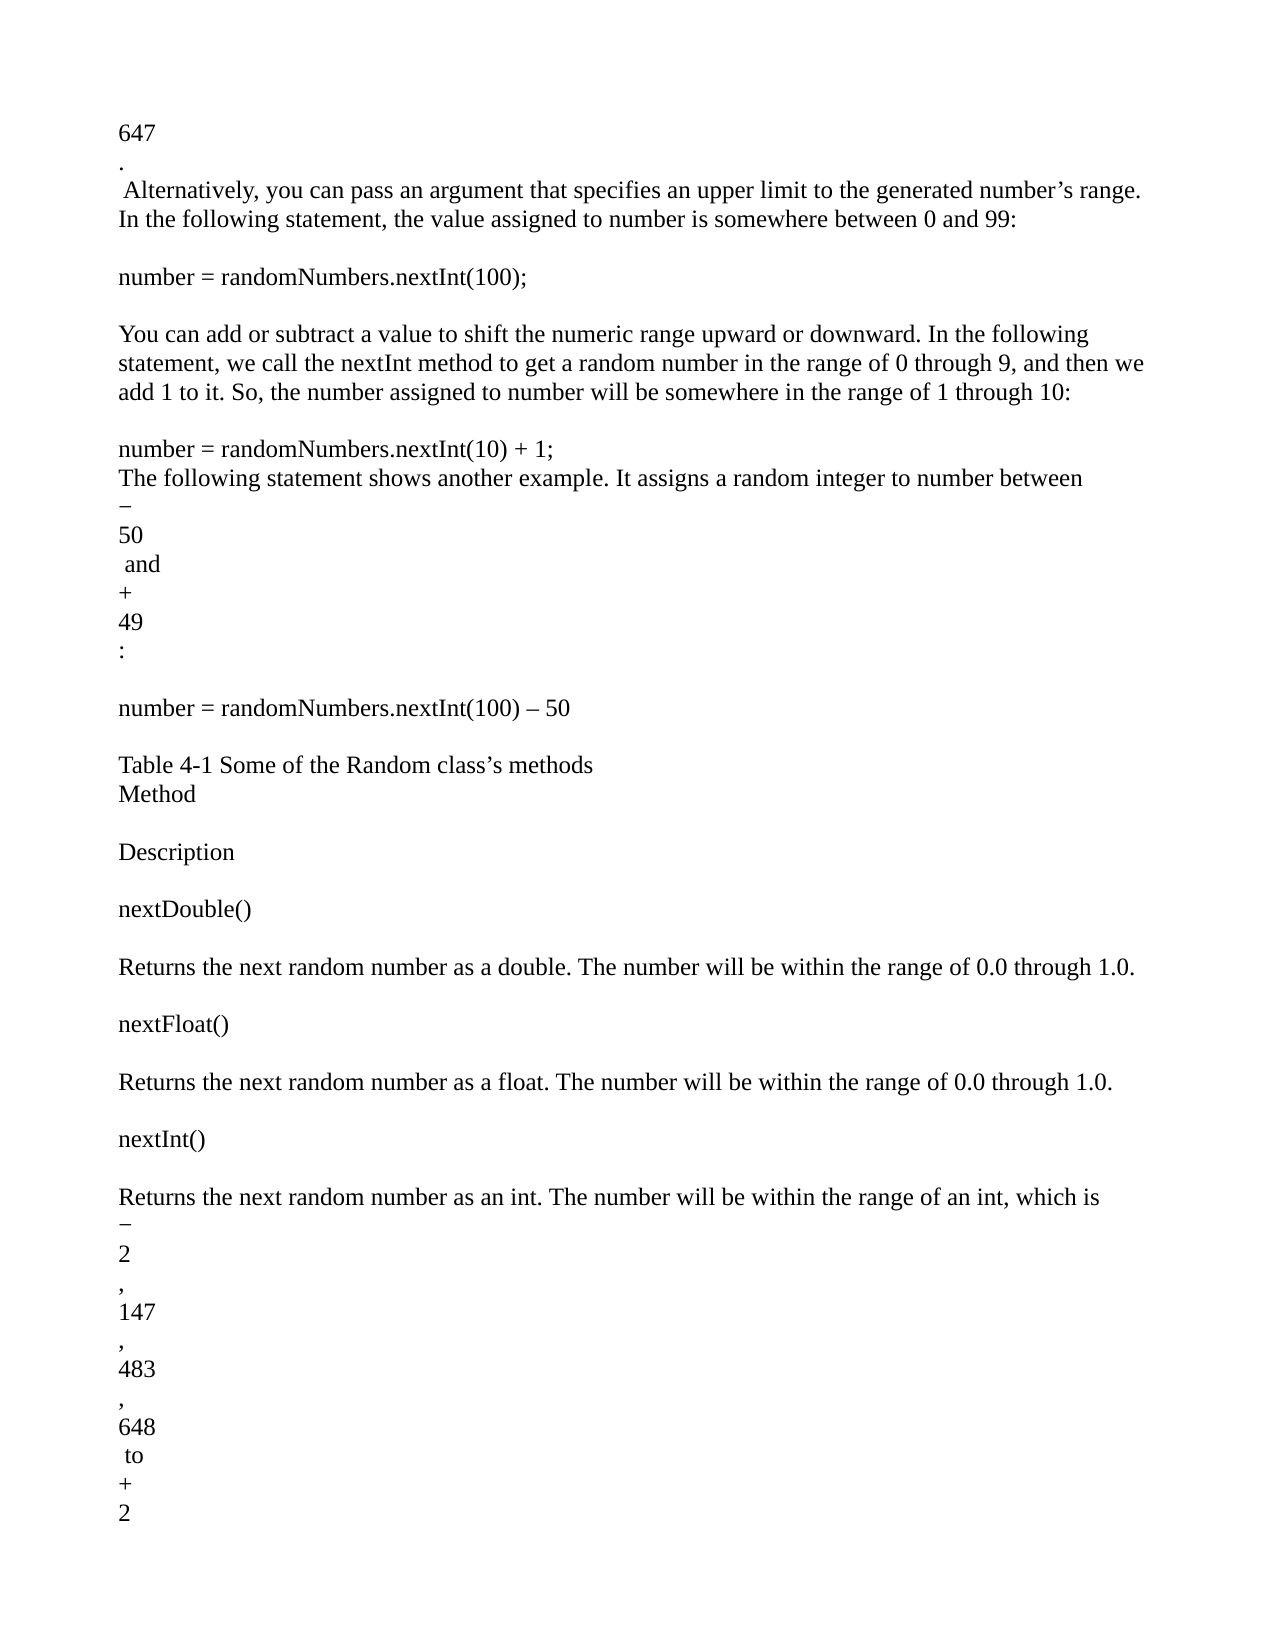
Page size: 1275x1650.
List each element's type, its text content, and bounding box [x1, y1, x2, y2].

text Table 4-1 Some of the Random class’s methods [118, 751, 1157, 779]
text + [118, 578, 1157, 607]
text Returns the next random number as an int. The number will be within the range of an int, which is [118, 1182, 1157, 1211]
text nextDouble() [118, 894, 1157, 923]
text , [118, 1268, 1157, 1297]
text and [118, 549, 1157, 578]
text 648 [118, 1412, 1157, 1441]
text nextFloat() [118, 1009, 1157, 1038]
text 483 [118, 1354, 1157, 1383]
text , [118, 1326, 1157, 1354]
text 2 [118, 1239, 1157, 1268]
text number = randomNumbers.nextInt(10) + 1; [118, 434, 1157, 463]
text 2 [118, 1498, 1157, 1527]
text − [118, 1211, 1157, 1239]
text 147 [118, 1297, 1157, 1326]
text . [118, 147, 1157, 176]
text number = randomNumbers.nextInt(100) – 50 [118, 693, 1157, 722]
text Returns the next random number as a float. The number will be within the range of 0.0 through 1.0. [118, 1067, 1157, 1096]
text nextInt() [118, 1124, 1157, 1153]
text : [118, 636, 1157, 664]
text 647 [118, 118, 1157, 147]
text Method [118, 779, 1157, 808]
text Alternatively, you can pass an argument that specifies an upper limit to the generated number’s range. In the following statement, the value assigned to number is somewhere between 0 and 99: [118, 176, 1157, 233]
text The following statement shows another example. It assigns a random integer to number between [118, 463, 1157, 492]
text Returns the next random number as a double. The number will be within the range of 0.0 through 1.0. [118, 952, 1157, 981]
text You can add or subtract a value to shift the numeric range upward or downward. In the following statement, we call the nextInt method to get a random number in the range of 0 through 9, and then we add 1 to it. So, the number assigned to number will be somewhere in the range of 1 through 10: [118, 319, 1157, 406]
text Description [118, 837, 1157, 866]
text − [118, 492, 1157, 521]
text number = randomNumbers.nextInt(100); [118, 262, 1157, 291]
text + [118, 1469, 1157, 1498]
text 50 [118, 521, 1157, 549]
text , [118, 1383, 1157, 1412]
text 49 [118, 607, 1157, 636]
text to [118, 1441, 1157, 1469]
